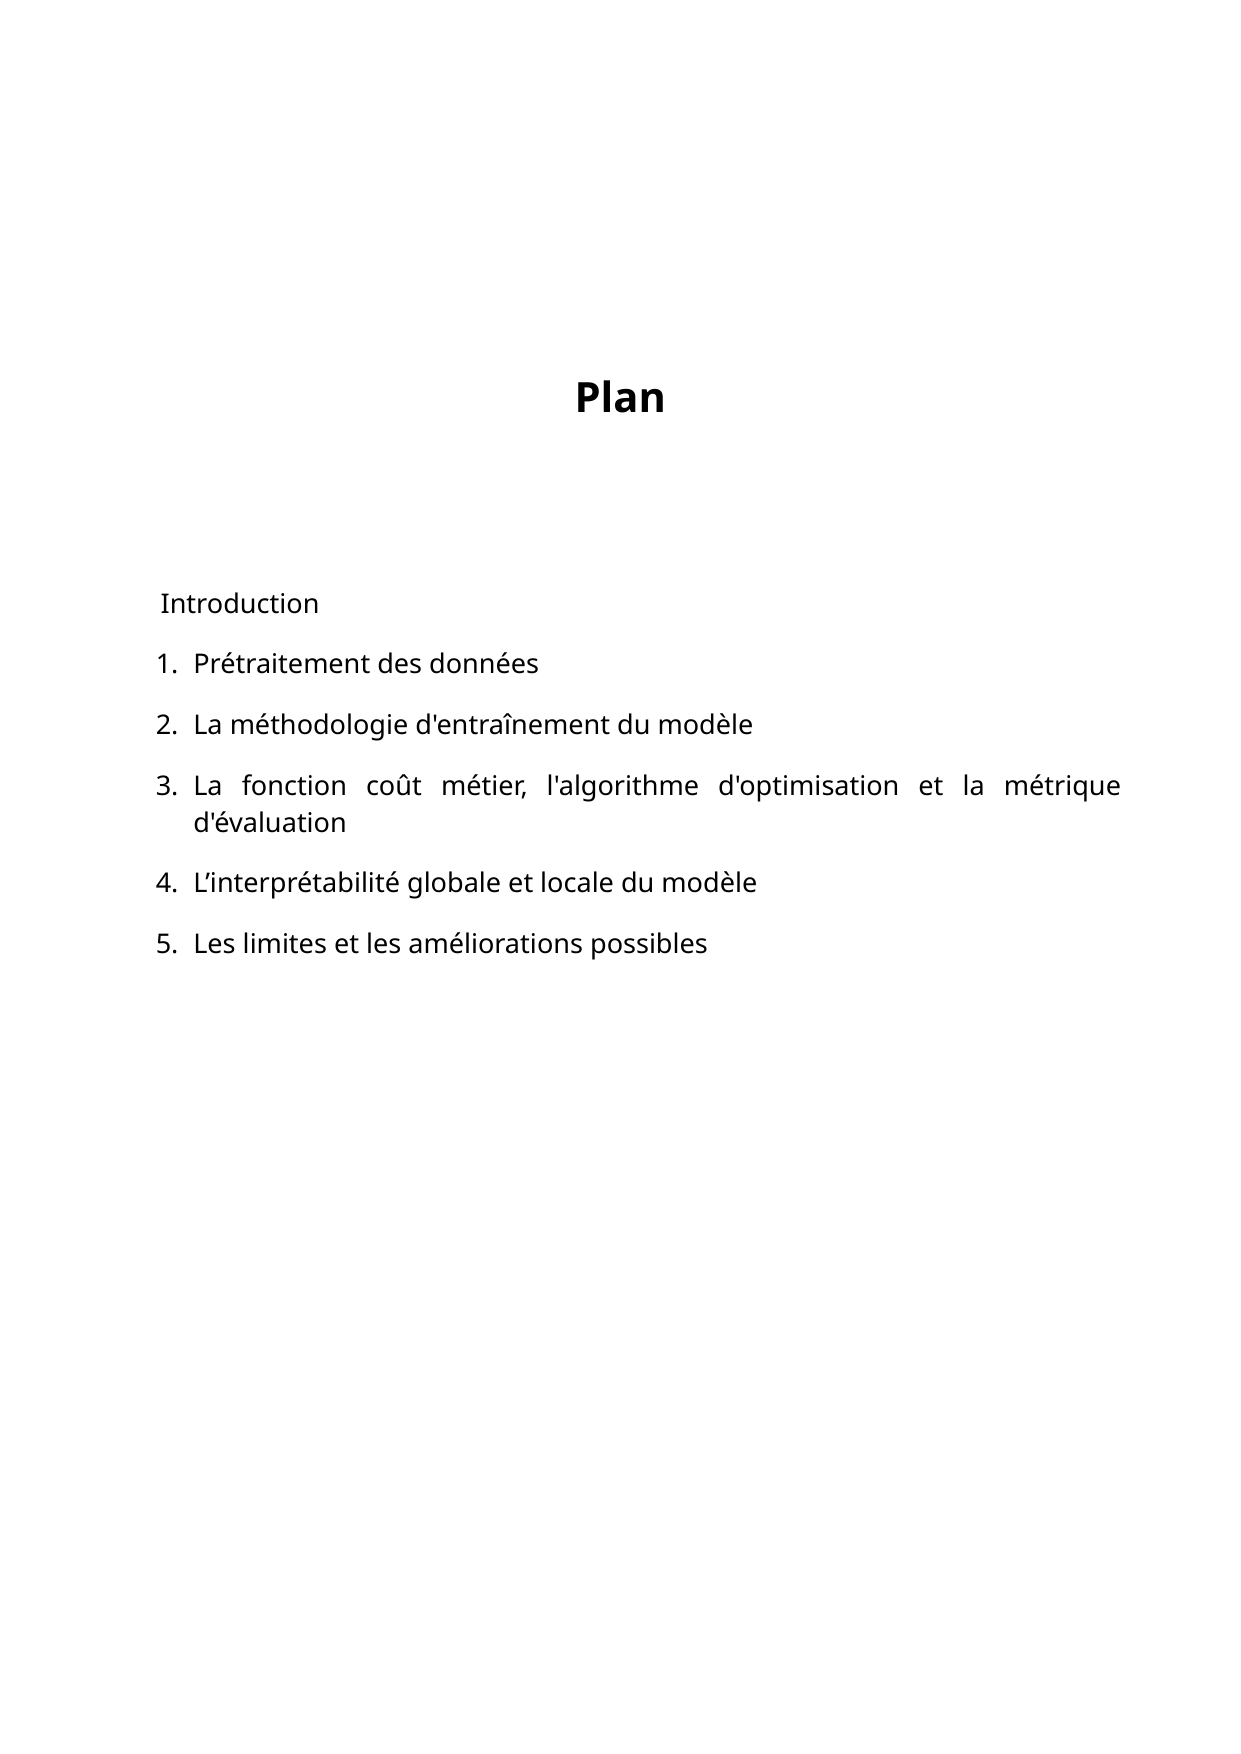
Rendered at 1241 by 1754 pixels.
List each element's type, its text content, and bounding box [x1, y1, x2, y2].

list La méthodologie d'entraînement du modèle [156, 706, 1122, 742]
list L’interprétabilité globale et locale du modèle [156, 864, 1122, 901]
list Prétraitement des données [156, 645, 1122, 682]
text Plan [118, 368, 1122, 425]
list La fonction coût métier, l'algorithme d'optimisation et la métrique d'évaluation [156, 766, 1122, 840]
list Les limites et les améliorations possibles [156, 924, 1122, 961]
text Introduction [118, 584, 1122, 621]
